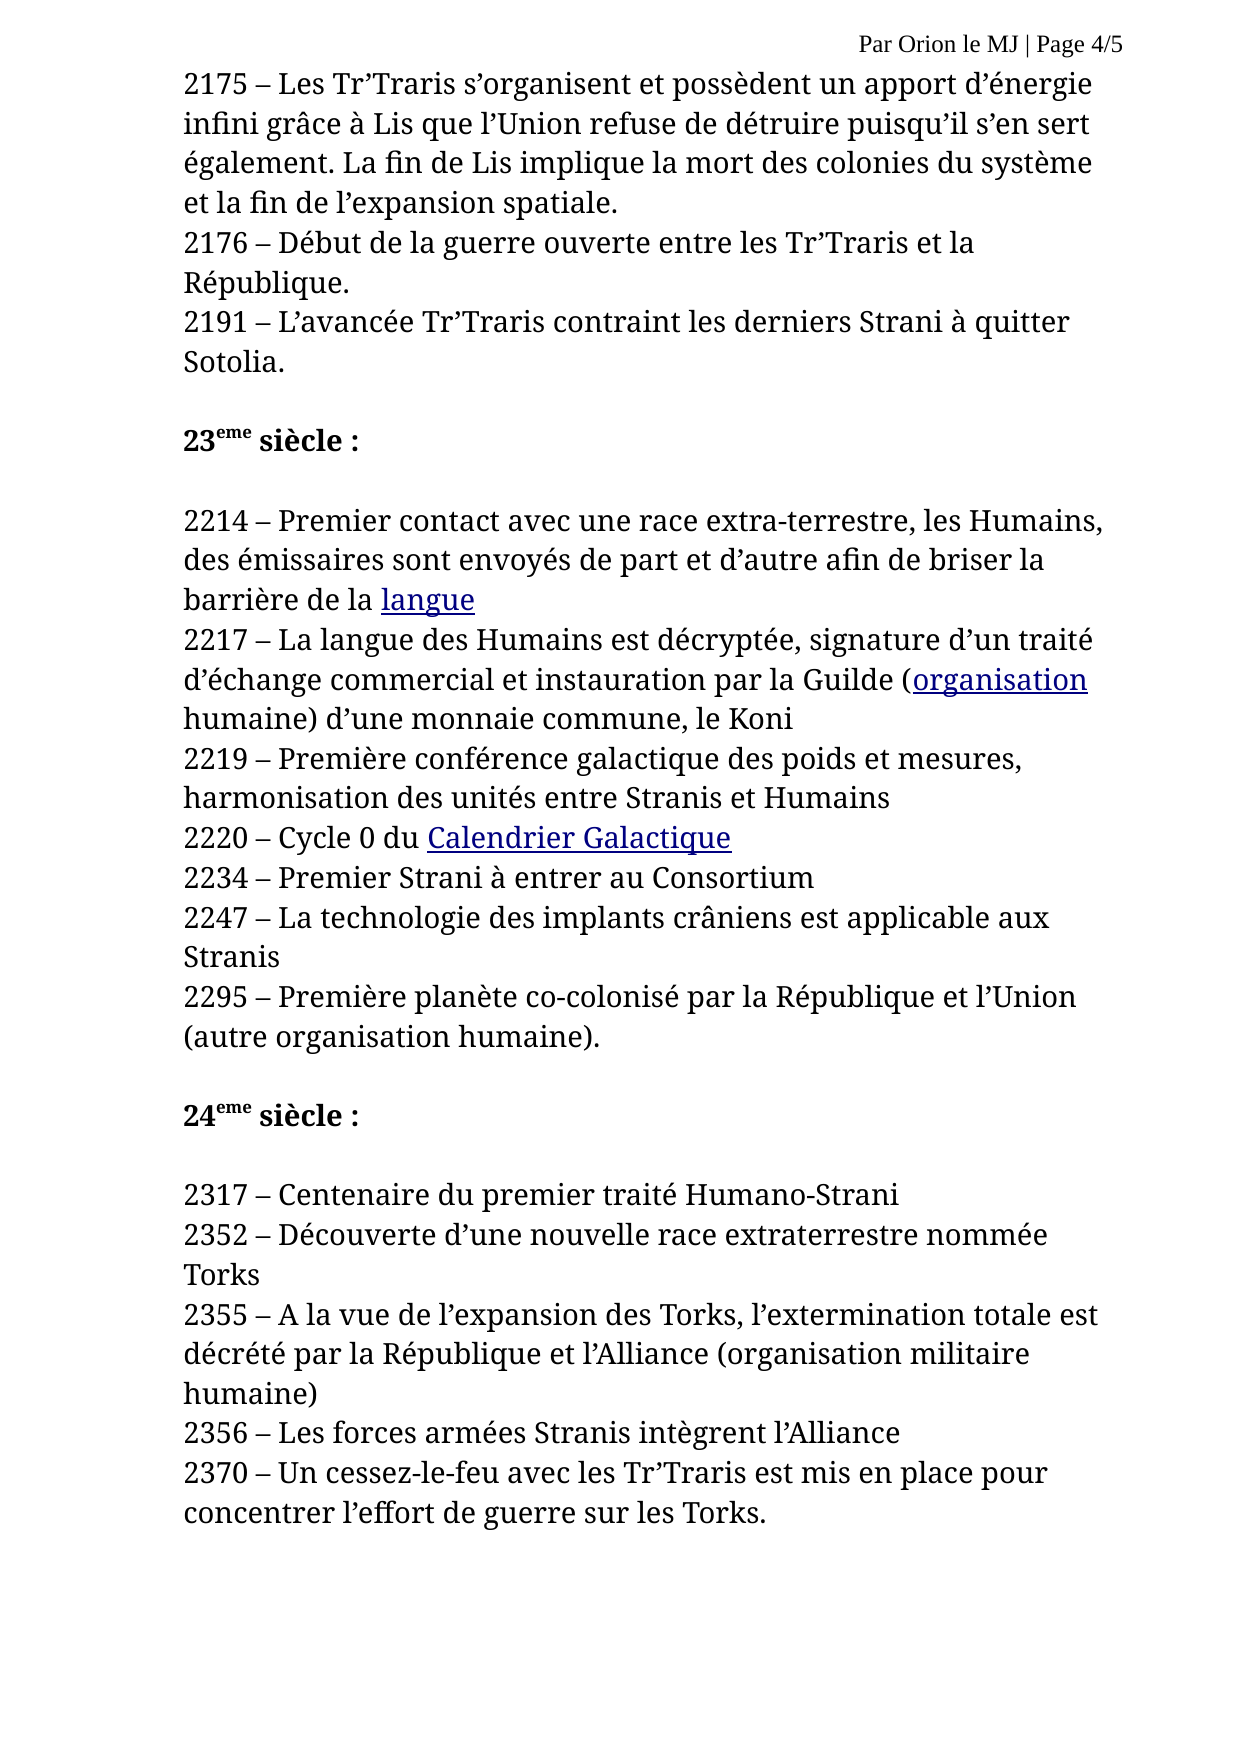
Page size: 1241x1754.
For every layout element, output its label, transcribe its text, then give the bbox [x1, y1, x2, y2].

text 2217 – La langue des Humains est décryptée, signature d’un traité d’échange commercial et instauration par la Guilde (organisation humaine) d’une monnaie commune, le Koni [183, 619, 1123, 738]
text 2317 – Centenaire du premier traité Humano-Strani [183, 1175, 1123, 1214]
text 2214 – Premier contact avec une race extra-terrestre, les Humains, des émissaires sont envoyés de part et d’autre afin de briser la barrière de la langue [183, 500, 1123, 619]
text 2295 – Première planète co-colonisé par la République et l’Union (autre organisation humaine). [183, 976, 1123, 1056]
text 23eme siècle : [183, 421, 1123, 460]
text 2234 – Premier Strani à entrer au Consortium [183, 857, 1123, 897]
text 2356 – Les forces armées Stranis intègrent l’Alliance [183, 1413, 1123, 1452]
text 2355 – A la vue de l’expansion des Torks, l’extermination totale est décrété par la République et l’Alliance (organisation militaire humaine) [183, 1294, 1123, 1413]
text 2175 – Les Tr’Traris s’organisent et possèdent un apport d’énergie infini grâce à Lis que l’Union refuse de détruire puisqu’il s’en sert également. La fin de Lis implique la mort des colonies du système et la fin de l’expansion spatiale. [183, 63, 1123, 222]
text 2219 – Première conférence galactique des poids et mesures, harmonisation des unités entre Stranis et Humains [183, 738, 1123, 817]
text 2352 – Découverte d’une nouvelle race extraterrestre nommée Torks [183, 1214, 1123, 1294]
text 2370 – Un cessez-le-feu avec les Tr’Traris est mis en place pour concentrer l’effort de guerre sur les Torks. [183, 1452, 1123, 1532]
text 24eme siècle : [183, 1095, 1123, 1135]
text 2247 – La technologie des implants crâniens est applicable aux Stranis [183, 897, 1123, 976]
text 2220 – Cycle 0 du Calendrier Galactique [183, 817, 1123, 857]
text 2176 – Début de la guerre ouverte entre les Tr’Traris et la République. [183, 222, 1123, 302]
text 2191 – L’avancée Tr’Traris contraint les derniers Strani à quitter Sotolia. [183, 302, 1123, 381]
